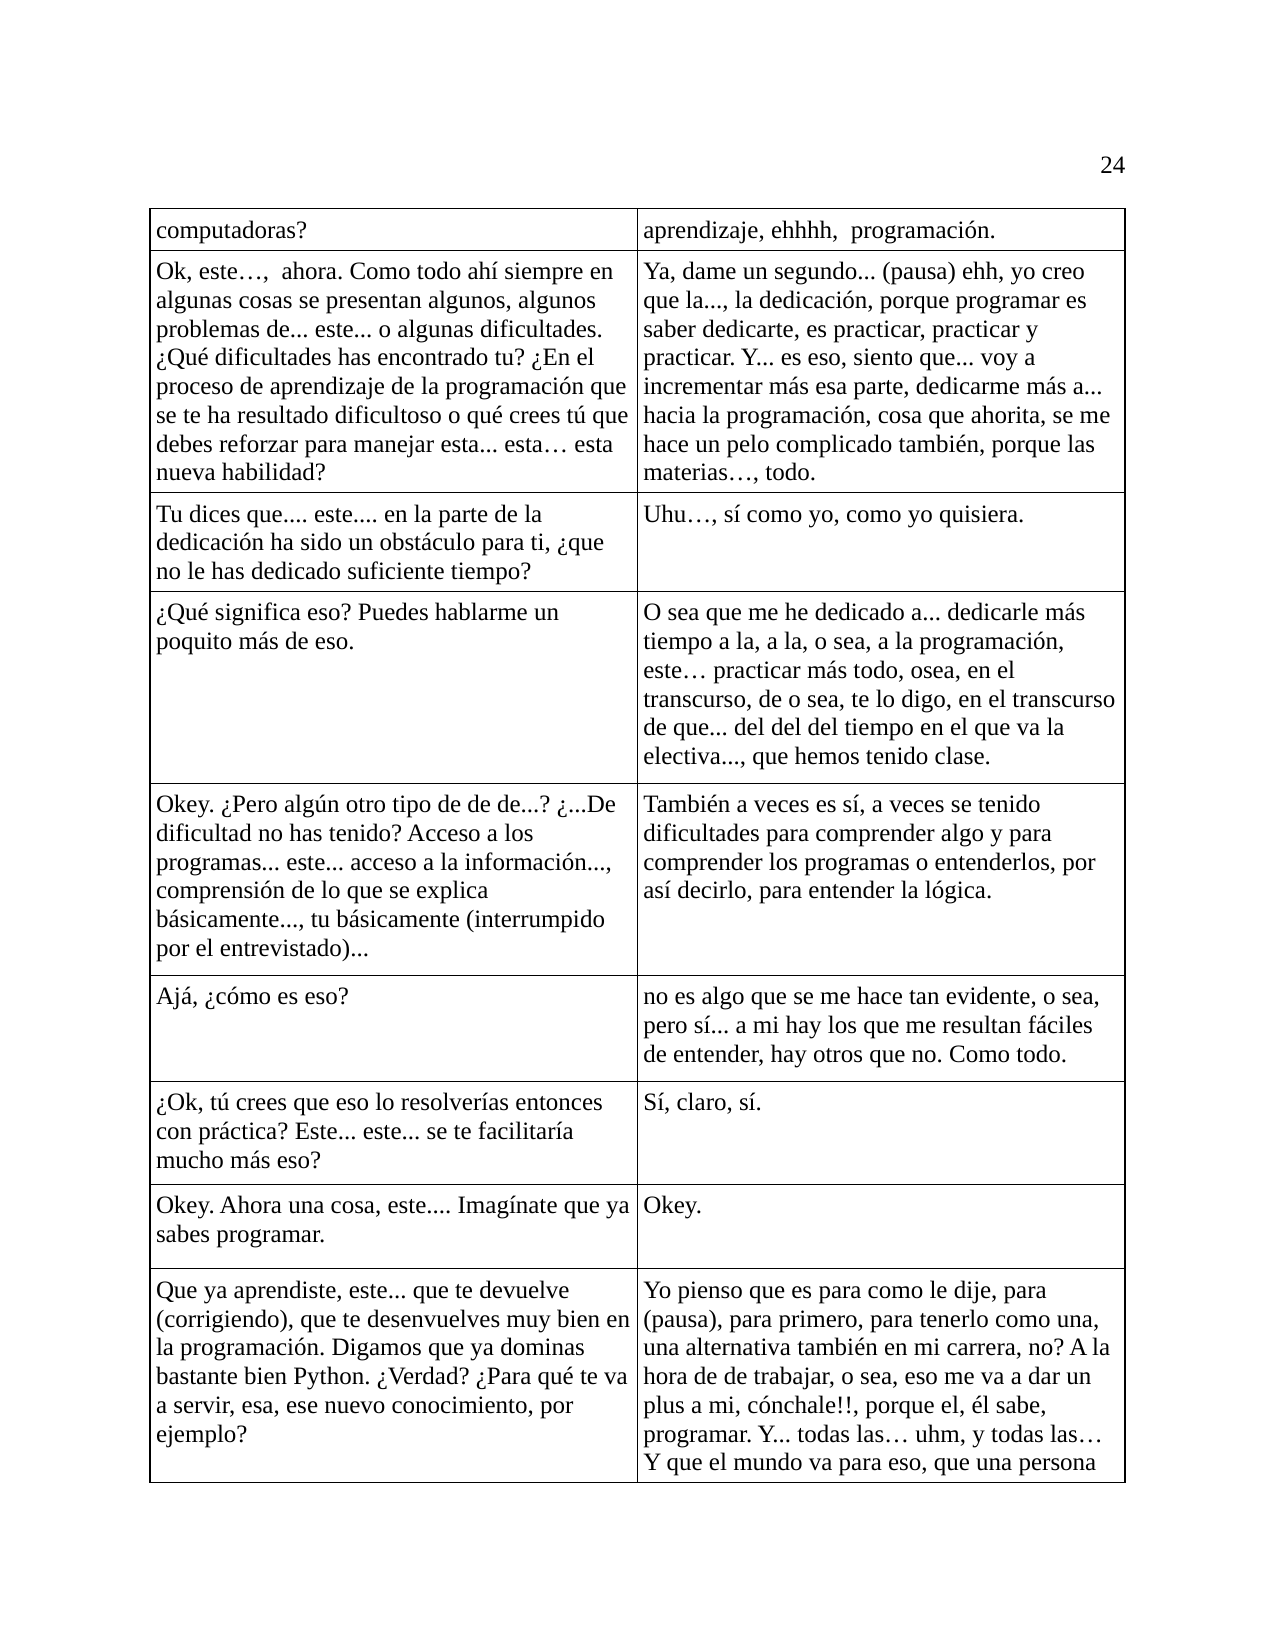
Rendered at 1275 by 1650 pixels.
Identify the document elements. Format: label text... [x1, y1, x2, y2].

table_cell no es algo que se me hace tan evidente, o sea, pero sí... a mi hay los que me resultan fáciles de entender, hay otros que no. Como todo. [638, 976, 1124, 1081]
table_cell Ajá, ¿cómo es eso? [151, 976, 637, 1081]
table_cell Tu dices que.... este.... en la parte de la dedicación ha sido un obstáculo para ti, ¿que no le has dedicado suficiente tiempo? [151, 493, 637, 591]
table_cell Sí, claro, sí. [638, 1082, 1124, 1184]
table_cell Yo pienso que es para como le dije, para (pausa), para primero, para tenerlo como una, una alternativa también en mi carrera, no? A la hora de de trabajar, o sea, eso me va a dar un plus a mi, cónchale!!, porque el, él sabe, programar. Y... todas las… uhm, y todas las… Y que el mundo va para eso, que una persona [638, 1269, 1124, 1482]
table_cell Okey. [638, 1185, 1124, 1268]
table_cell ¿Ok, tú crees que eso lo resolverías entonces con práctica? Este... este... se te facilitaría mucho más eso? [151, 1082, 637, 1184]
table_cell O sea que me he dedicado a... dedicarle más tiempo a la, a la, o sea, a la programación, este… practicar más todo, osea, en el transcurso, de o sea, te lo digo, en el transcurso de que... del del del tiempo en el que va la electiva..., que hemos tenido clase. [638, 592, 1124, 783]
table_cell computadoras? [151, 209, 637, 249]
table_cell Okey. Ahora una cosa, este.... Imagínate que ya sabes programar. [151, 1185, 637, 1268]
table_cell aprendizaje, ehhhh, programación. [638, 209, 1124, 249]
table_cell Que ya aprendiste, este... que te devuelve (corrigiendo), que te desenvuelves muy bien en la programación. Digamos que ya dominas bastante bien Python. ¿Verdad? ¿Para qué te va a servir, esa, ese nuevo conocimiento, por ejemplo? [151, 1269, 637, 1482]
table_cell También a veces es sí, a veces se tenido dificultades para comprender algo y para comprender los programas o entenderlos, por así decirlo, para entender la lógica. [638, 784, 1124, 974]
table_cell Ok, este…, ahora. Como todo ahí siempre en algunas cosas se presentan algunos, algunos problemas de... este... o algunas dificultades. ¿Qué dificultades has encontrado tu? ¿En el proceso de aprendizaje de la programación que se te ha resultado dificultoso o qué crees tú que debes reforzar para manejar esta... esta… esta nueva habilidad? [151, 251, 637, 492]
table_cell Okey. ¿Pero algún otro tipo de de de...? ¿...De dificultad no has tenido? Acceso a los programas... este... acceso a la información..., comprensión de lo que se explica básicamente..., tu básicamente (interrumpido por el entrevistado)... [151, 784, 637, 974]
table_cell Uhu…, sí como yo, como yo quisiera. [638, 493, 1124, 591]
table_cell Ya, dame un segundo... (pausa) ehh, yo creo que la..., la dedicación, porque programar es saber dedicarte, es practicar, practicar y practicar. Y... es eso, siento que... voy a incrementar más esa parte, dedicarme más a... hacia la programación, cosa que ahorita, se me hace un pelo complicado también, porque las materias…, todo. [638, 251, 1124, 492]
table_cell ¿Qué significa eso? Puedes hablarme un poquito más de eso. [151, 592, 637, 783]
